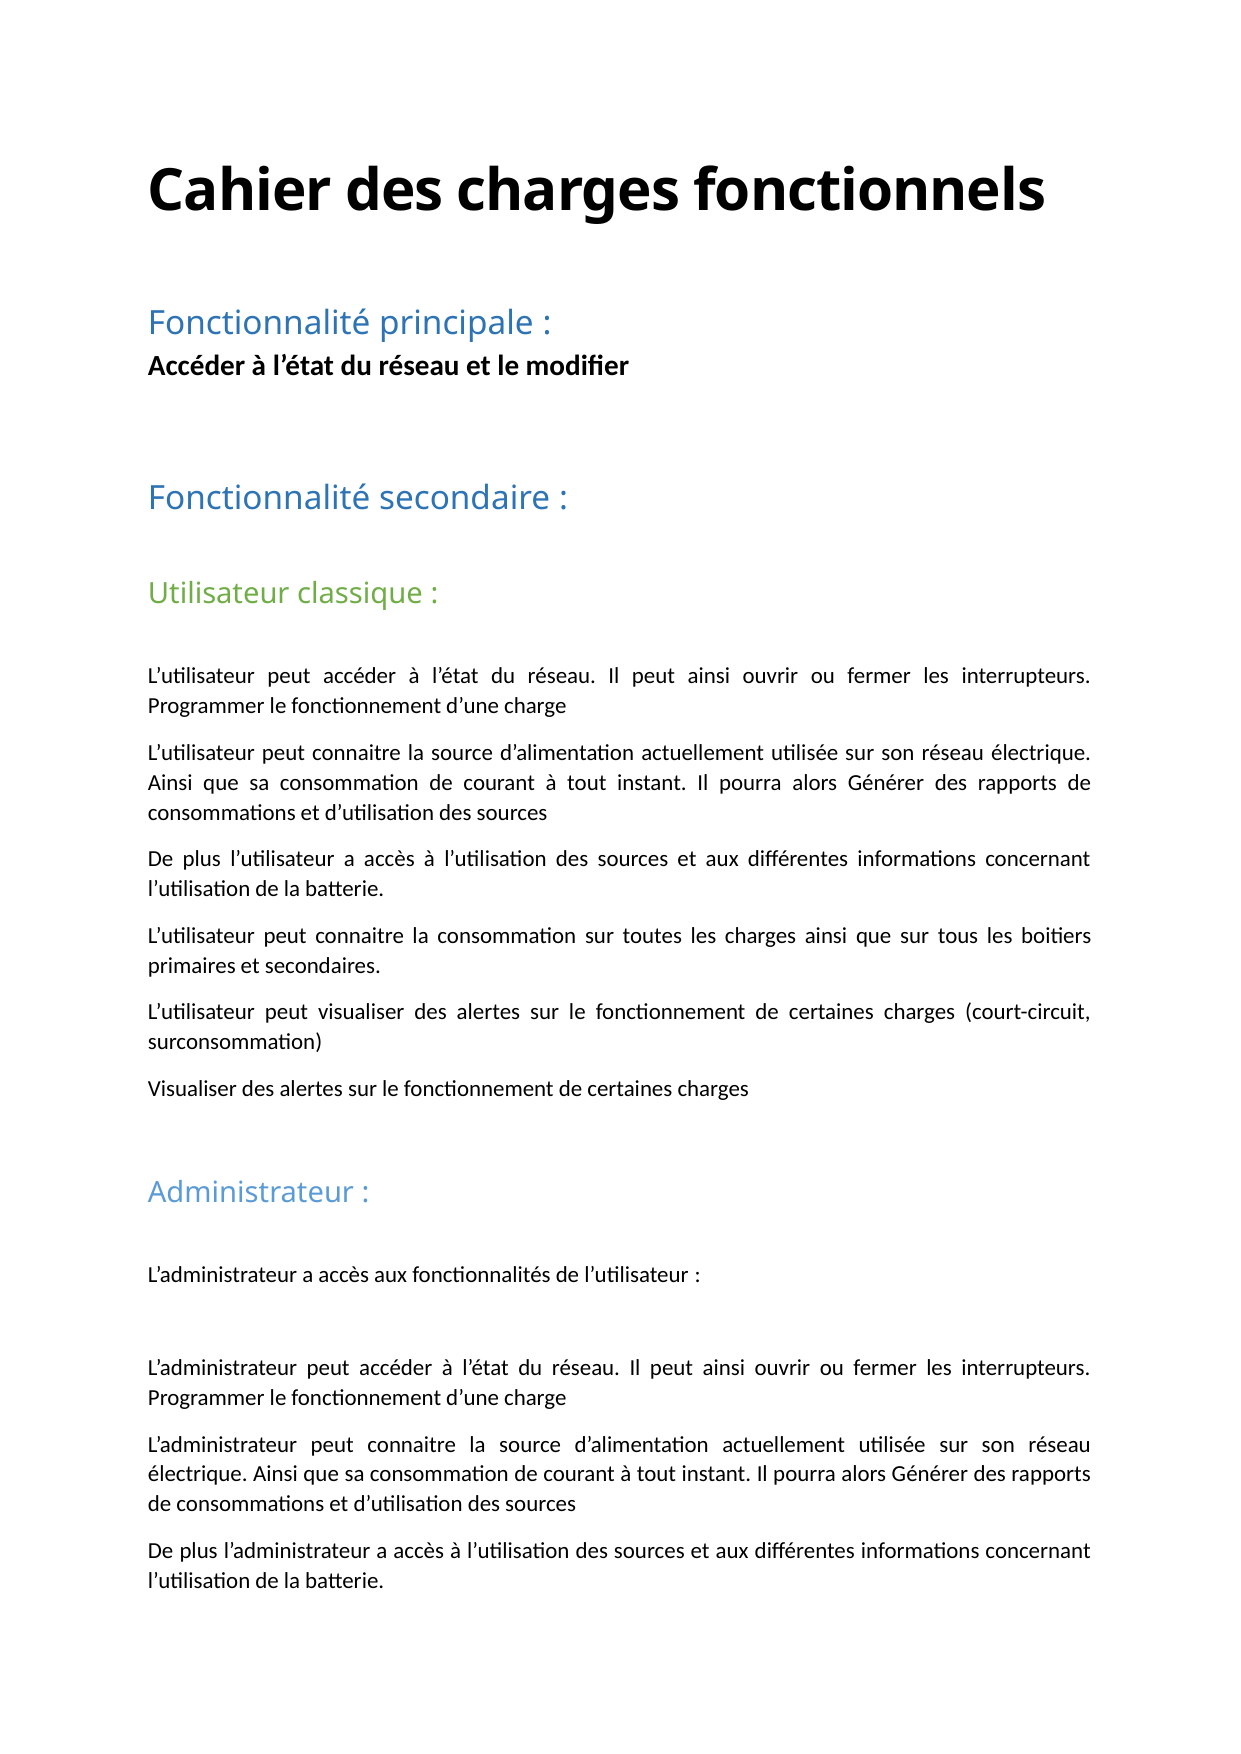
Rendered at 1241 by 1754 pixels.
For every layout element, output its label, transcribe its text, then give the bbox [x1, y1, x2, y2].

text L’utilisateur peut connaitre la source d’alimentation actuellement utilisée sur son réseau électrique. Ainsi que sa consommation de courant à tout instant. Il pourra alors Générer des rapports de consommations et d’utilisation des sources [148, 738, 1093, 826]
text L’administrateur a accès aux fonctionnalités de l’utilisateur : [148, 1260, 1093, 1288]
text De plus l’administrateur a accès à l’utilisation des sources et aux différentes informations concernant l’utilisation de la batterie. [148, 1536, 1093, 1594]
text Cahier des charges fonctionnels [148, 148, 1093, 227]
text L’utilisateur peut visualiser des alertes sur le fonctionnement de certaines charges (court-circuit, surconsommation) [148, 997, 1093, 1055]
text Accéder à l’état du réseau et le modifier [148, 347, 1093, 383]
text L’administrateur peut connaitre la source d’alimentation actuellement utilisée sur son réseau électrique. Ainsi que sa consommation de courant à tout instant. Il pourra alors Générer des rapports de consommations et d’utilisation des sources [148, 1430, 1093, 1517]
text De plus l’utilisateur a accès à l’utilisation des sources et aux différentes informations concernant l’utilisation de la batterie. [148, 844, 1093, 902]
subtitle Utilisateur classique : [148, 573, 1093, 612]
text L’administrateur peut accéder à l’état du réseau. Il peut ainsi ouvrir ou fermer les interrupteurs. Programmer le fonctionnement d’une charge [148, 1353, 1093, 1411]
text L’utilisateur peut connaitre la consommation sur toutes les charges ainsi que sur tous les boitiers primaires et secondaires. [148, 921, 1093, 979]
subtitle Fonctionnalité principale : [148, 299, 1093, 344]
subtitle Fonctionnalité secondaire : [148, 473, 1093, 519]
subtitle Administrateur : [148, 1171, 1093, 1211]
text L’utilisateur peut accéder à l’état du réseau. Il peut ainsi ouvrir ou fermer les interrupteurs. Programmer le fonctionnement d’une charge [148, 662, 1093, 719]
text Visualiser des alertes sur le fonctionnement de certaines charges [148, 1074, 1093, 1102]
